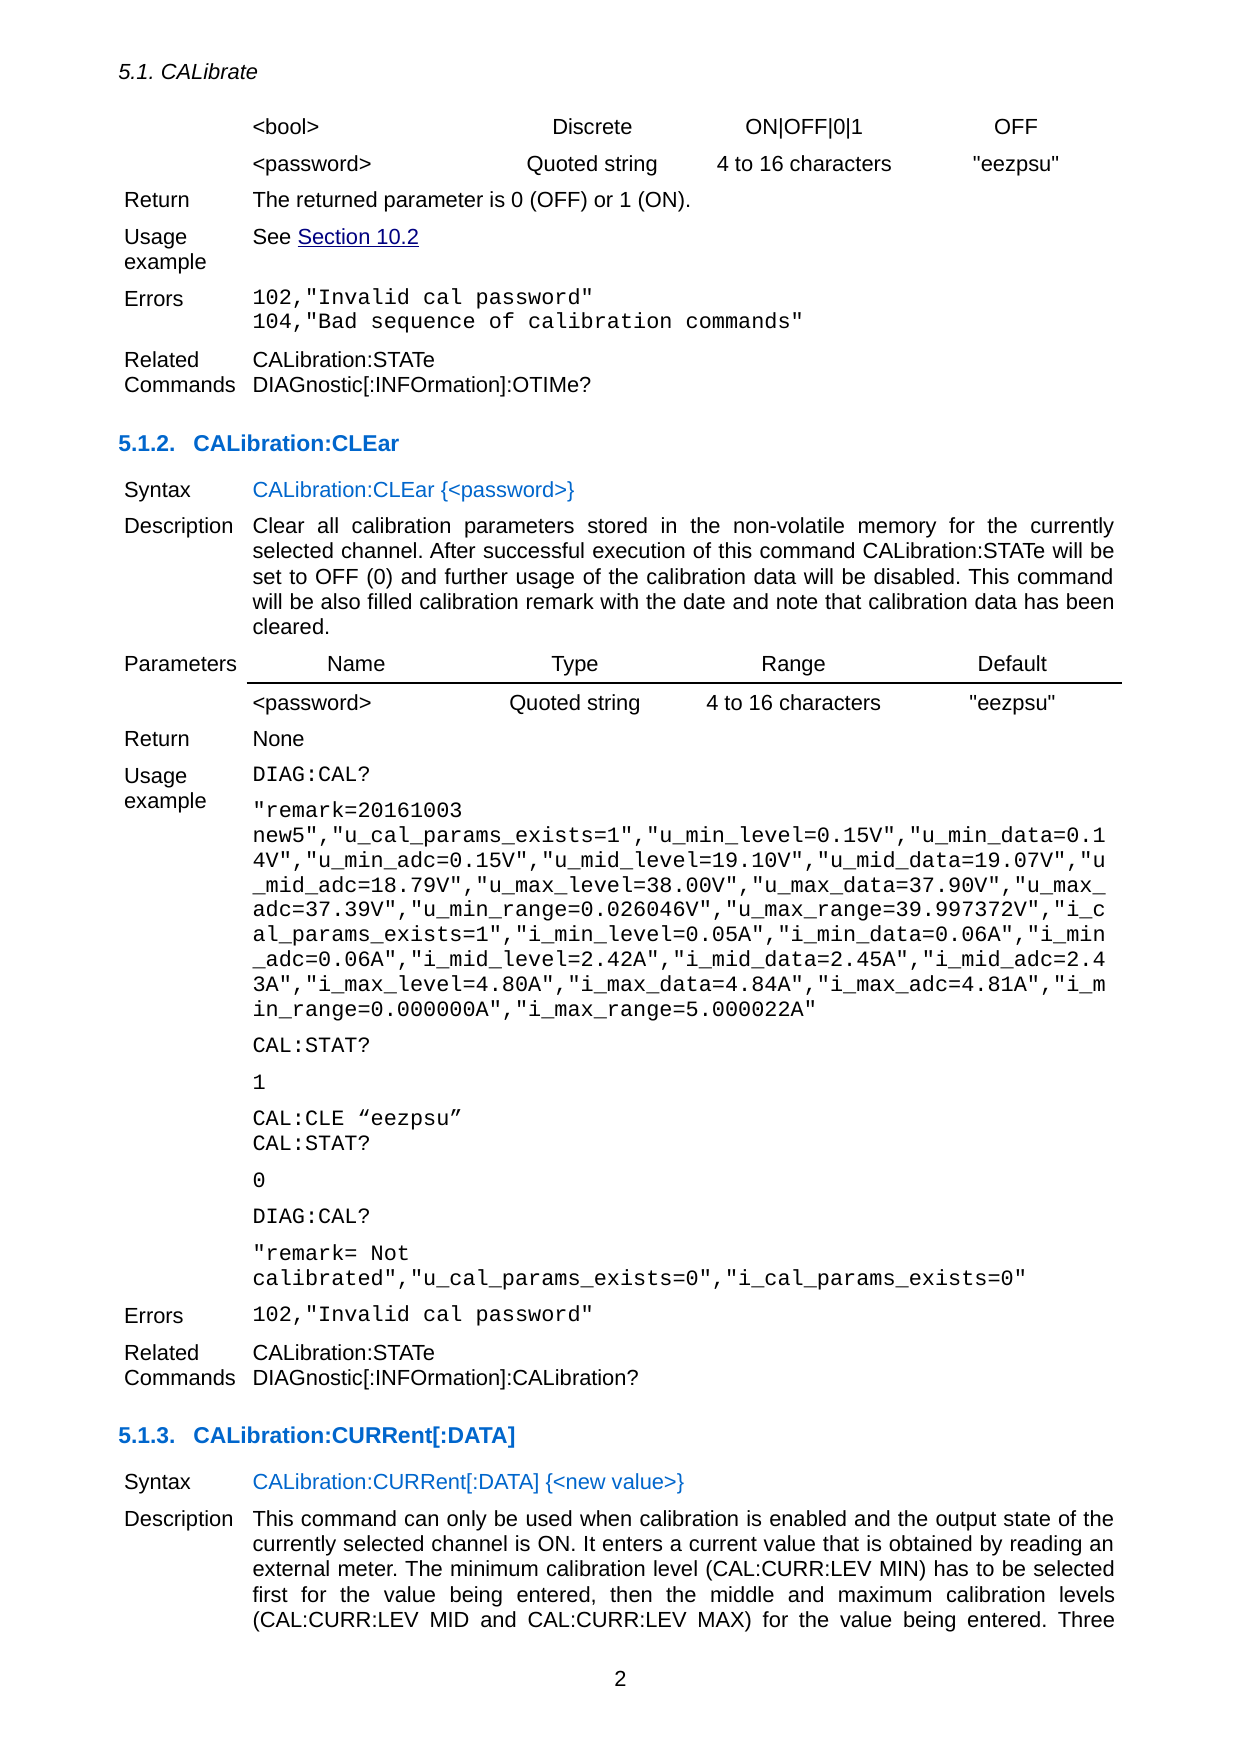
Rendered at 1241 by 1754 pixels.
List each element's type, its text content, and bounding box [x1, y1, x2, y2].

table_cell Return [118, 182, 247, 218]
table_cell Description [118, 1500, 247, 1638]
table_cell OFF [910, 106, 1122, 145]
table_cell "eezpsu" [910, 145, 1122, 182]
table_cell 4 to 16 characters [684, 684, 903, 720]
table_cell This command can only be used when calibration is enabled and the output state of the currently selected channel is ON. It enters a current value that is obtained by reading an external meter. The minimum calibration level (CAL:CURR:LEV MIN) has to be selected first for the value being entered, then the middle and maximum calibration levels (CAL:CURR:LEV MID and CAL:CURR:LEV MAX) for the value being entered. Three [247, 1500, 1122, 1638]
subtitle CALibration:CURRent[:DATA] [118, 1422, 1122, 1449]
table_cell None [247, 720, 1122, 757]
table_cell 4 to 16 characters [698, 145, 910, 182]
table_cell <password> [247, 684, 465, 720]
table_cell Default [903, 645, 1122, 682]
table_cell DIAG:CAL? "remark=20161003 new5","u_cal_params_exists=1","u_min_level=0.15V","u_min_data=0.14V","u_min_adc=0.15V","u_mid_level=19.10V","u_mid_data=19.07V","u_mid_adc=18.79V","u_max_level=38.00V","u_max_data=37.90V","u_max_adc=37.39V","u_min_range=0.026046V","u_max_range=39.997372V","i_cal_params_exists=1","i_min_level=0.05A","i_min_data=0.06A","i_min_adc=0.06A","i_mid_level=2.42A","i_mid_data=2.45A","i_mid_adc=2.43A","i_max_level=4.80A","i_max_data=4.84A","i_max_adc=4.81A","i_min_range=0.000000A","i_max_range=5.000022A" CAL:STAT? 1 CAL:CLE “eezpsu” CAL:STAT? 0 DIAG:CAL? "remark= Not calibrated","u_cal_params_exists=0","i_cal_params_exists=0" [247, 757, 1122, 1297]
table_header Syntax [118, 1464, 247, 1500]
table_cell <password> [247, 145, 486, 182]
table_cell Quoted string [486, 145, 698, 182]
table_cell Name [247, 645, 465, 682]
table_cell Type [465, 645, 684, 682]
table_cell Usage example [118, 757, 247, 1297]
table_header CALibration:CURRent[:DATA] {<new value>} [247, 1464, 1122, 1500]
table_cell See Section 10.2 [247, 218, 1122, 280]
table_cell <bool> [247, 106, 486, 145]
table_cell CALibration:STATe DIAGnostic[:INFOrmation]:CALibration? [247, 1334, 1122, 1396]
table_cell [118, 145, 247, 182]
table_cell Parameters [118, 645, 247, 720]
table_cell 102,"Invalid cal password" [247, 1297, 1122, 1334]
table_header Syntax [118, 471, 247, 507]
table_cell Errors [118, 1297, 247, 1334]
table_cell Discrete [486, 106, 698, 145]
table_cell Return [118, 720, 247, 757]
table_cell Related Commands [118, 1334, 247, 1396]
table_cell Related Commands [118, 341, 247, 403]
subtitle CALibration:CLEar [118, 430, 1122, 456]
table_cell The returned parameter is 0 (OFF) or 1 (ON). [247, 182, 1122, 218]
table_cell Errors [118, 280, 247, 341]
table_cell [118, 106, 247, 145]
table_cell 102,"Invalid cal password" 104,"Bad sequence of calibration commands" [247, 280, 1122, 341]
table_cell Range [684, 645, 903, 682]
table_cell Description [118, 508, 247, 645]
table_cell CALibration:STATe DIAGnostic[:INFOrmation]:OTIMe? [247, 341, 1122, 403]
table_cell Clear all calibration parameters stored in the non-volatile memory for the currently selected channel. After successful execution of this command CALibration:STATe will be set to OFF (0) and further usage of the calibration data will be disabled. This command will be also filled calibration remark with the date and note that calibration data has been cleared. [247, 508, 1122, 645]
table_cell Quoted string [465, 684, 684, 720]
table_cell Usage example [118, 218, 247, 280]
table_cell "eezpsu" [903, 684, 1122, 720]
table_cell ON|OFF|0|1 [698, 106, 910, 145]
table_header CALibration:CLEar {<password>} [247, 471, 1122, 507]
